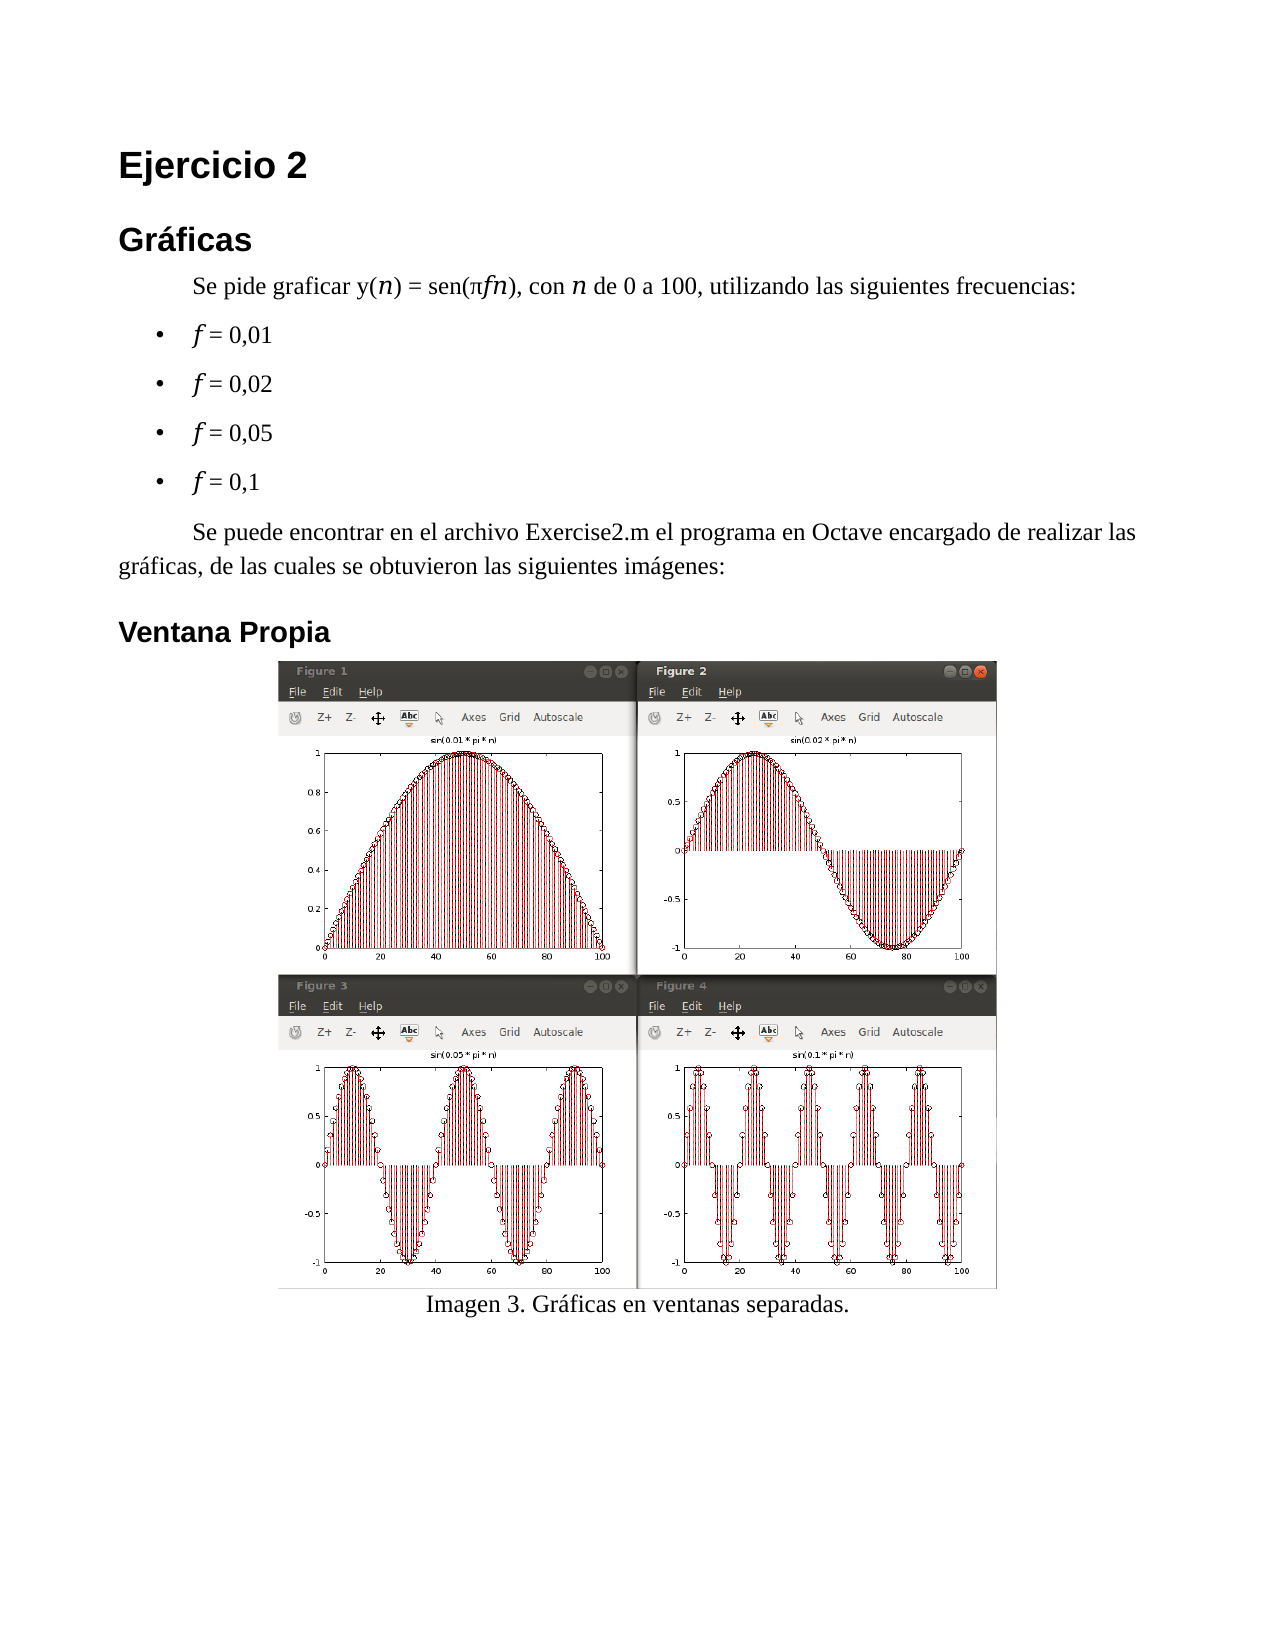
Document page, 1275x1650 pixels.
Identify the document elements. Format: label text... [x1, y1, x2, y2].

list 𝑓 = 0,1 [156, 467, 1157, 496]
list 𝑓 = 0,02 [156, 369, 1157, 398]
text Imagen 3. Gráficas en ventanas separadas. [118, 1095, 1157, 1317]
subtitle Ejercicio 2 [118, 143, 1157, 187]
text Se pide graficar y(𝑛) = sen(π𝑓𝑛), con 𝑛 de 0 a 100, utilizando las siguientes frecuencias: [118, 271, 1157, 300]
list 𝑓 = 0,01 [156, 320, 1157, 349]
list 𝑓 = 0,05 [156, 418, 1157, 447]
subtitle Ventana Propia [118, 615, 1157, 648]
text Se puede encontrar en el archivo Exercise2.m el programa en Octave encargado de realizar las gráficas, de las cuales se obtuvieron las siguientes imágenes: [118, 517, 1157, 580]
subtitle Gráficas [118, 220, 1157, 259]
picture [278, 661, 997, 1289]
